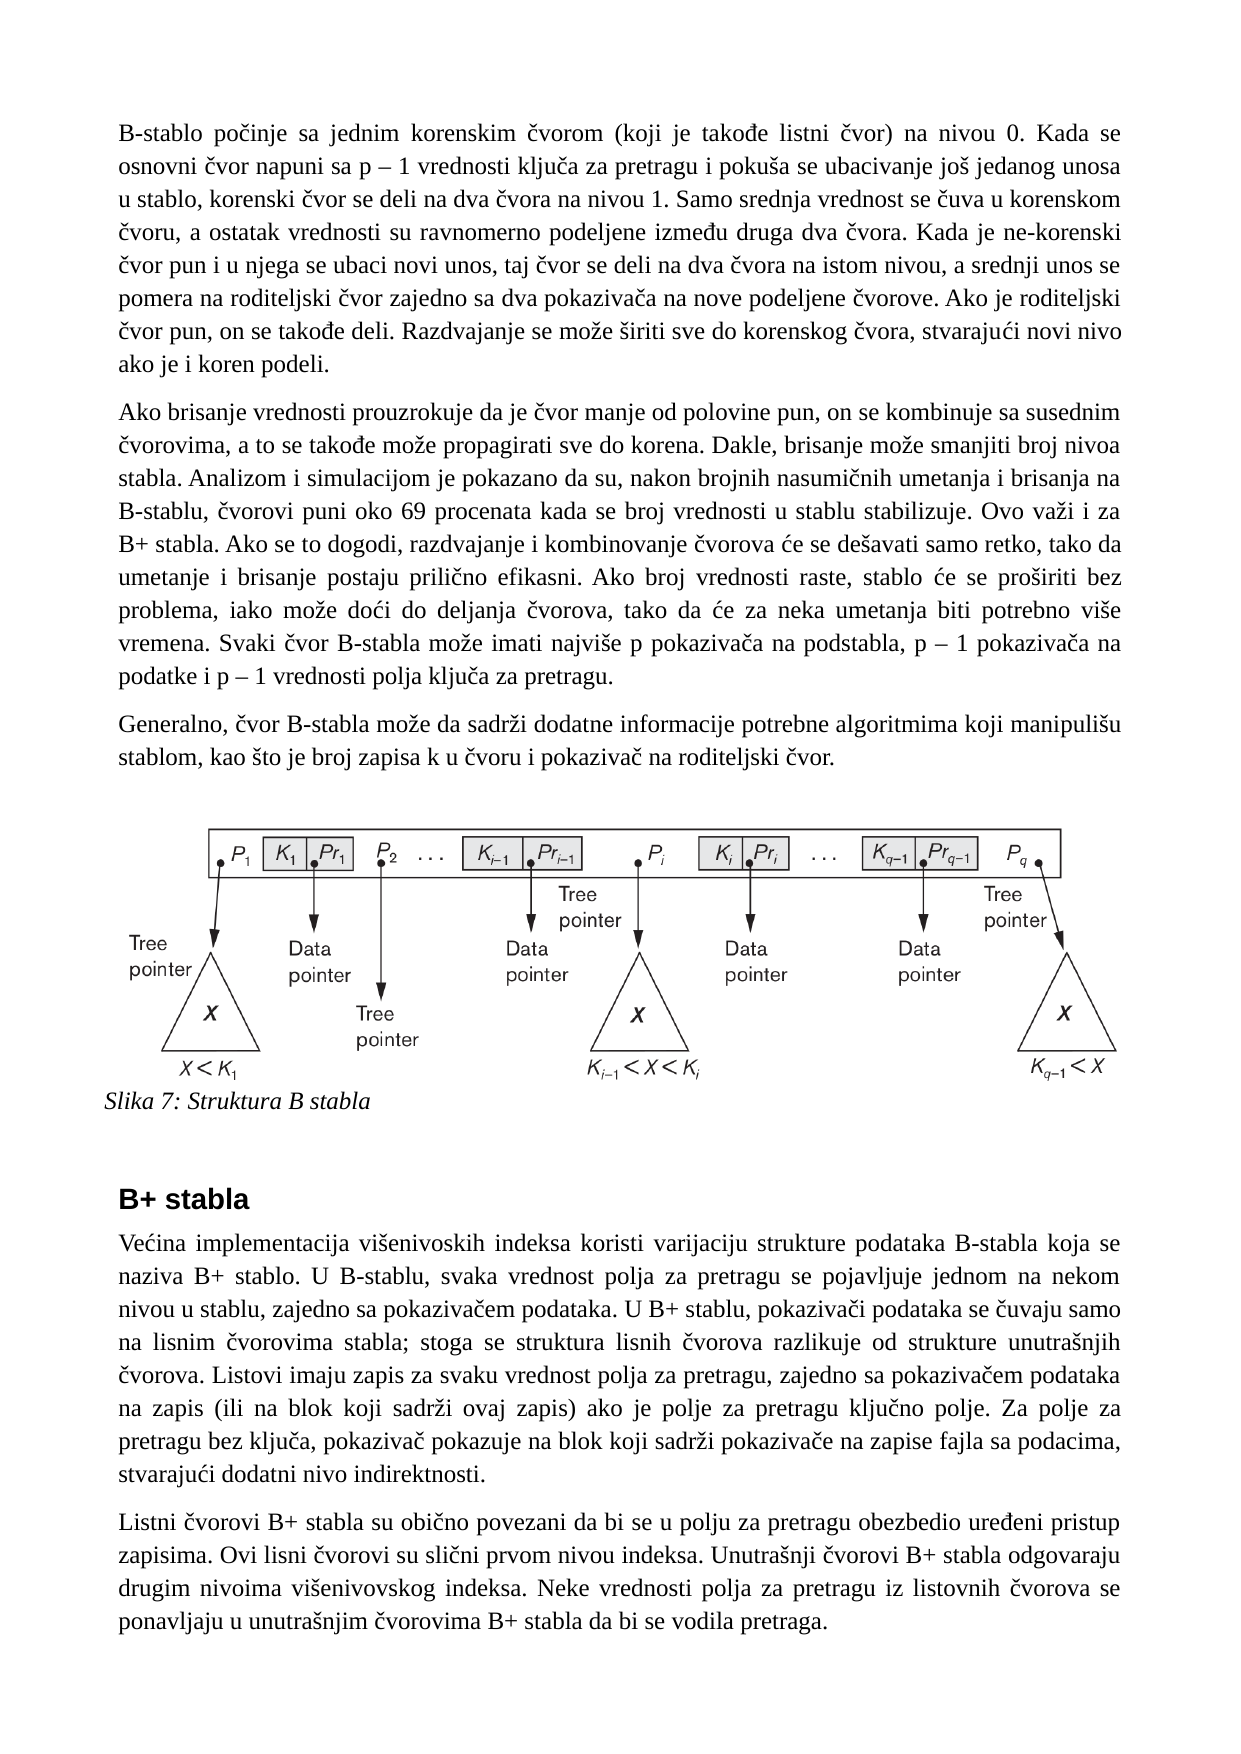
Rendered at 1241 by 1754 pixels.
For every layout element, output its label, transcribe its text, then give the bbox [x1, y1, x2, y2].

text Većina implementacija višenivoskih indeksa koristi varijaciju strukture podataka B-stabla koja se naziva B+ stablo. U B-stablu, svaka vrednost polja za pretragu se pojavljuje jednom na nekom nivou u stablu, zajedno sa pokazivačem podataka. U B+ stablu, pokazivači podataka se čuvaju samo na lisnim čvorovima stabla; stoga se struktura lisnih čvorova razlikuje od strukture unutrašnjih čvorova. Listovi imaju zapis za svaku vrednost polja za pretragu, zajedno sa pokazivačem podataka na zapis (ili na blok koji sadrži ovaj zapis) ako je polje za pretragu ključno polje. Za polje za pretragu bez ključa, pokazivač pokazuje na blok koji sadrži pokazivače na zapise fajla sa podacima, stvarajući dodatni nivo indirektnosti. [118, 1228, 1122, 1488]
text B-stablo počinje sa jednim korenskim čvorom (koji je takođe listni čvor) na nivou 0. Kada se osnovni čvor napuni sa p – 1 vrednosti ključa za pretragu i pokuša se ubacivanje još jedanog unosa u stablo, korenski čvor se deli na dva čvora na nivou 1. Samo srednja vrednost se čuva u korenskom čvoru, a ostatak vrednosti su ravnomerno podeljene između druga dva čvora. Kada je ne-korenski čvor pun i u njega se ubaci novi unos, taj čvor se deli na dva čvora na istom nivou, a srednji unos se pomera na roditeljski čvor zajedno sa dva pokazivača na nove podeljene čvorove. Ako je roditeljski čvor pun, on se takođe deli. Razdvajanje se može širiti sve do korenskog čvora, stvarajući novi nivo ako je i koren podeli. [118, 118, 1122, 378]
text Listni čvorovi B+ stabla su obično povezani da bi se u polju za pretragu obezbedio uređeni pristup zapisima. Ovi lisni čvorovi su slični prvom nivou indeksa. Unutrašnji čvorovi B+ stabla odgovaraju drugim nivoima višenivovskog indeksa. Neke vrednosti polja za pretragu iz listovnih čvorova se ponavljaju u unutrašnjim čvorovima B+ stabla da bi se vodila pretraga. [118, 1507, 1122, 1634]
text Slika 7: Struktura B stabla [104, 822, 1139, 1115]
subtitle B+ stabla [118, 1182, 1122, 1215]
text Generalno, čvor B-stabla može da sadrži dodatne informacije potrebne algoritmima koji manipulišu stablom, kao što je broj zapisa k u čvoru i pokazivač na roditeljski čvor. [118, 709, 1122, 770]
picture [119, 822, 1124, 1087]
text Ako brisanje vrednosti prouzrokuje da je čvor manje od polovine pun, on se kombinuje sa susednim čvorovima, a to se takođe može propagirati sve do korena. Dakle, brisanje može smanjiti broj nivoa stabla. Analizom i simulacijom je pokazano da su, nakon brojnih nasumičnih umetanja i brisanja na B-stablu, čvorovi puni oko 69 procenata kada se broj vrednosti u stablu stabilizuje. Ovo važi i za B+ stabla. Ako se to dogodi, razdvajanje i kombinovanje čvorova će se dešavati samo retko, tako da umetanje i brisanje postaju prilično efikasni. Ako broj vrednosti raste, stablo će se proširiti bez problema, iako može doći do deljanja čvorova, tako da će za neka umetanja biti potrebno više vremena. Svaki čvor B-stabla može imati najviše p pokazivača na podstabla, p – 1 pokazivača na podatke i p – 1 vrednosti polja ključa za pretragu. [118, 397, 1122, 690]
